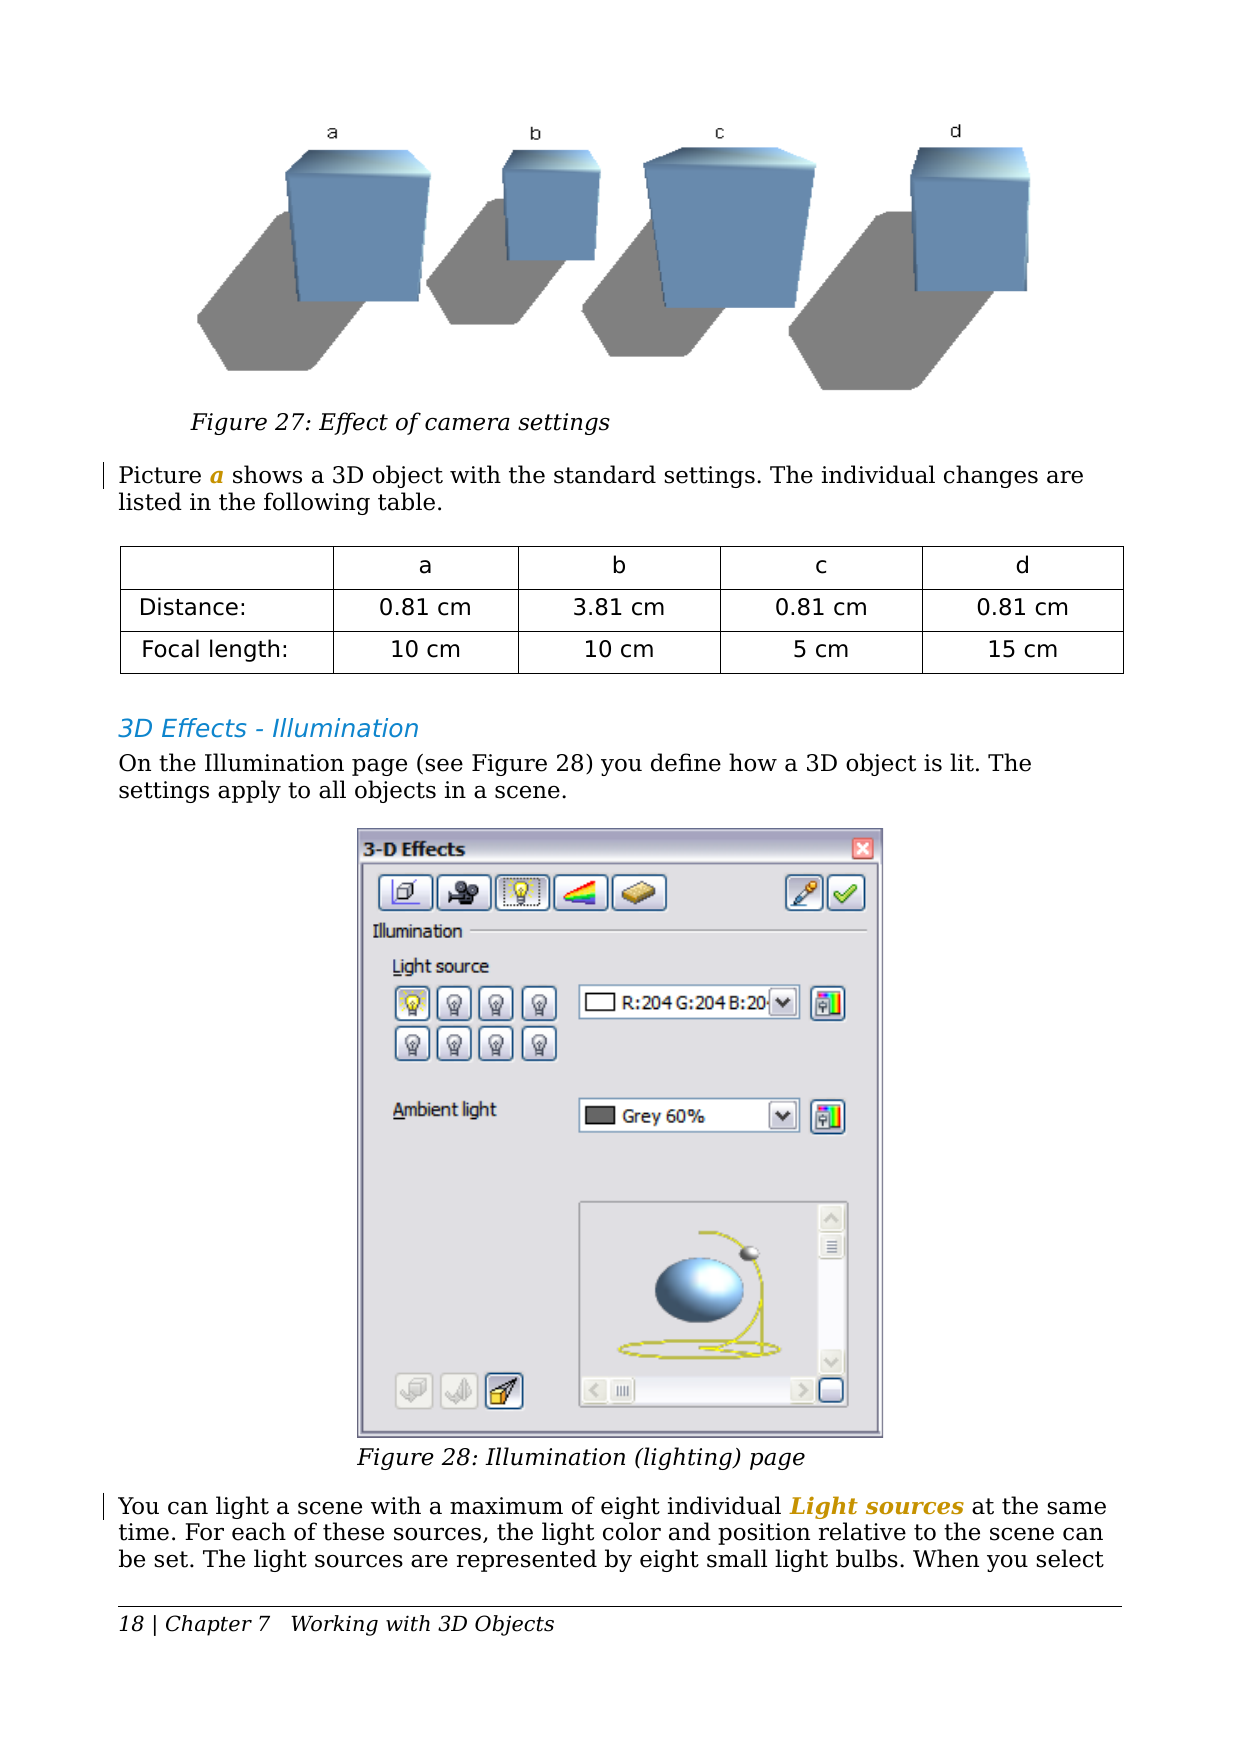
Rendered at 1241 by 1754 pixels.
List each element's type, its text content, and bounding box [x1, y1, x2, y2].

table_cell 0.81 cm [923, 590, 1123, 631]
table_header d [923, 547, 1123, 588]
picture [190, 118, 1050, 403]
table_cell 0.81 cm [721, 590, 922, 631]
text Figure 28: Illumination (lighting) page [357, 1444, 883, 1471]
picture [357, 828, 884, 1438]
table_cell 0.81 cm [334, 590, 518, 631]
text Picture a shows a 3D object with the standard settings. The individual changes are listed in the following table. [118, 462, 1122, 516]
table_cell Distance: [121, 590, 333, 631]
subtitle 3D Effects - Illumination [118, 714, 1122, 744]
table_header c [721, 547, 922, 588]
table_cell Focal length: [121, 632, 333, 673]
table_header [121, 547, 333, 588]
table_cell 5 cm [721, 632, 922, 673]
table_cell 10 cm [334, 632, 518, 673]
table_cell 10 cm [519, 632, 720, 673]
text You can light a scene with a maximum of eight individual Light sources at the same time. For each of these sources, the light color and position relative to the scene can be set. The light sources are represented by eight small light bulbs. When you select [118, 1493, 1122, 1573]
table_cell 15 cm [923, 632, 1123, 673]
table_header a [334, 547, 518, 588]
table_cell 3.81 cm [519, 590, 720, 631]
text Figure 27: Effect of camera settings [191, 409, 1050, 436]
table_header b [519, 547, 720, 588]
text On the Illumination page (see Figure 28) you define how a 3D object is lit. The settings apply to all objects in a scene. [118, 750, 1122, 803]
